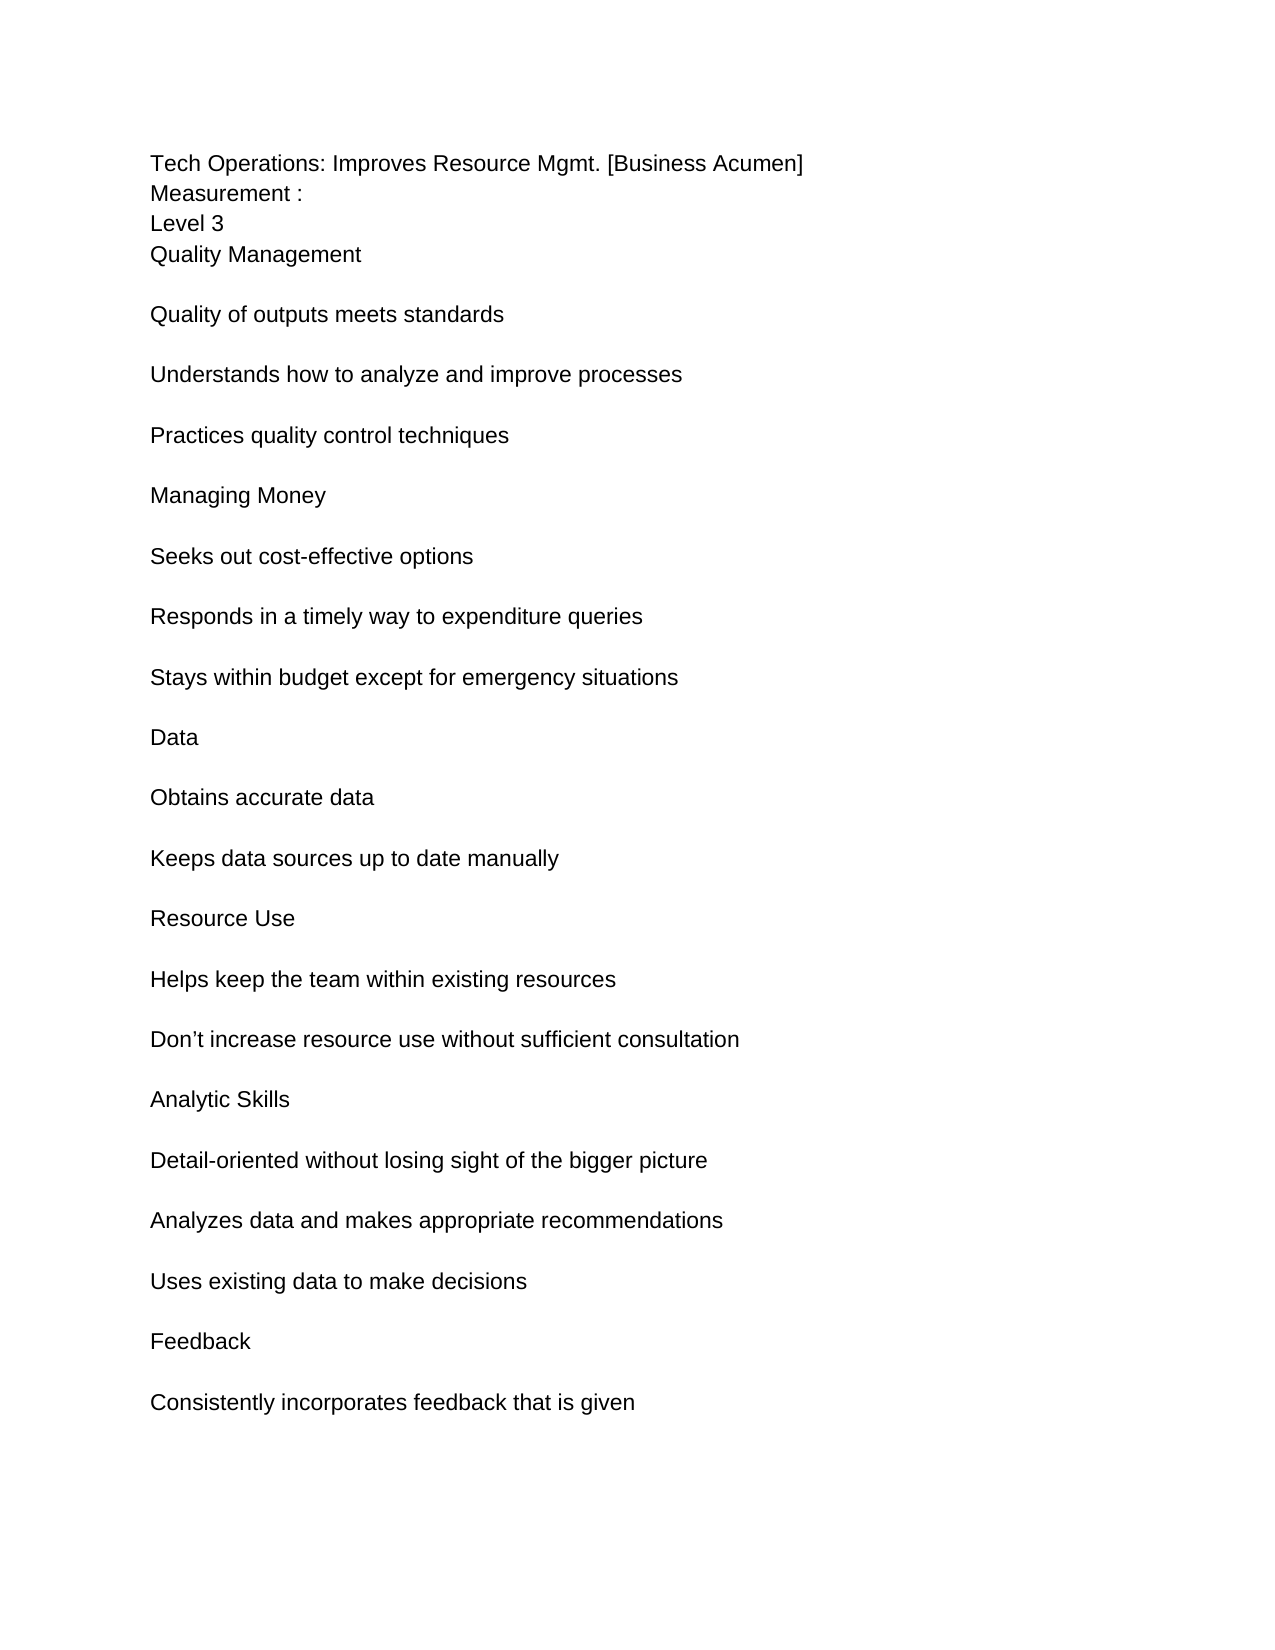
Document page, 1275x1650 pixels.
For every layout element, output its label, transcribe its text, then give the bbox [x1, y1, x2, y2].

text Level 3 [150, 210, 1125, 237]
text Responds in a timely way to expenditure queries [150, 603, 1125, 629]
text Quality of outputs meets standards [150, 301, 1125, 327]
text Tech Operations: Improves Resource Mgmt. [Business Acumen] [150, 150, 1125, 176]
text Practices quality control techniques [150, 422, 1125, 448]
text Data [150, 724, 1125, 750]
text Detail-oriented without losing sight of the bigger picture [150, 1147, 1125, 1173]
text Understands how to analyze and improve processes [150, 361, 1125, 388]
text Seeks out cost-effective options [150, 543, 1125, 569]
text Obtains accurate data [150, 784, 1125, 811]
text Helps keep the team within existing resources [150, 966, 1125, 992]
text Quality Management [150, 241, 1125, 267]
text Uses existing data to make decisions [150, 1268, 1125, 1294]
text Feedback [150, 1328, 1125, 1354]
text Keeps data sources up to date manually [150, 845, 1125, 871]
text Consistently incorporates feedback that is given [150, 1388, 1125, 1415]
text Resource Use [150, 905, 1125, 932]
text Measurement : [150, 180, 1125, 207]
text Stays within budget except for emergency situations [150, 663, 1125, 690]
text Don’t increase resource use without sufficient consultation [150, 1026, 1125, 1052]
text Managing Money [150, 482, 1125, 509]
text Analytic Skills [150, 1086, 1125, 1113]
text Analyzes data and makes appropriate recommendations [150, 1207, 1125, 1234]
